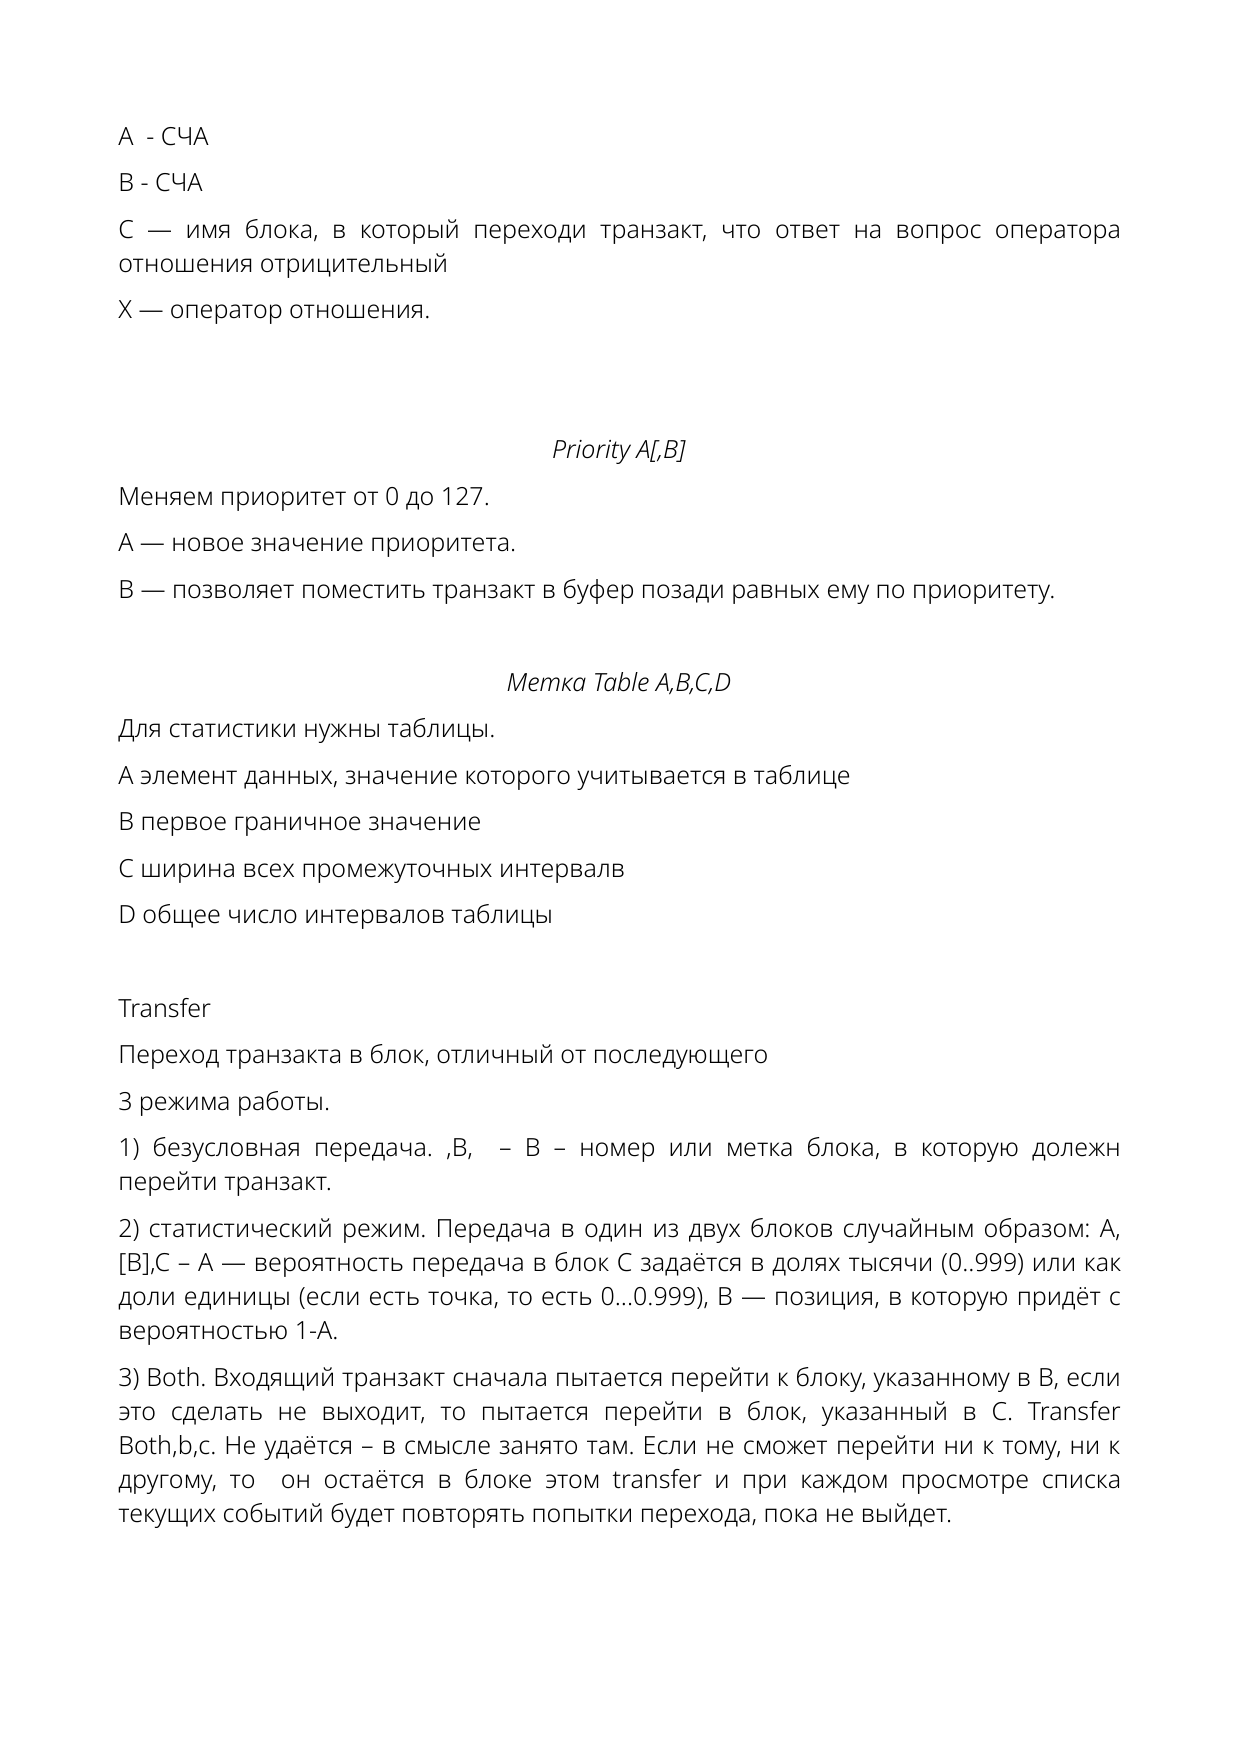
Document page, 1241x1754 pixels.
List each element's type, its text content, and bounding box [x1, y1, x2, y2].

text 3) Both. Входящий транзакт сначала пытается перейти к блоку, указанному в B, если это сделать не выходит, то пытается перейти в блок, указанный в C. Transfer Both,b,c. Не удаётся – в смысле занято там. Если не сможет перейти ни к тому, ни к другому, то он остаётся в блоке этом transfer и при каждом просмотре списка текущих событий будет повторять попытки перехода, пока не выйдет. [118, 1359, 1122, 1530]
text A элемент данных, значение которого учитывается в таблице [118, 757, 1122, 792]
text 3 режима работы. [118, 1083, 1122, 1117]
text Метка Table A,B,C,D [118, 664, 1122, 698]
text A - СЧА [118, 118, 1122, 152]
text B - СЧА [118, 165, 1122, 199]
text B — позволяет поместить транзакт в буфер позади равных ему по приоритету. [118, 571, 1122, 605]
text А — новое значение приоритета. [118, 525, 1122, 559]
text C ширина всех промежуточных интервалв [118, 851, 1122, 885]
text C — имя блока, в который переходи транзакт, что ответ на вопрос оператора отношения отрицительный [118, 211, 1122, 279]
text Priority A[,B] [118, 432, 1122, 466]
text X — оператор отношения. [118, 292, 1122, 326]
text 1) безусловная передача. ,B, – B – номер или метка блока, в которую долежн перейти транзакт. [118, 1130, 1122, 1198]
text B первое граничное значение [118, 804, 1122, 838]
text Меняем приоритет от 0 до 127. [118, 478, 1122, 512]
text D общее число интервалов таблицы [118, 897, 1122, 931]
text Transfer [118, 990, 1122, 1024]
text Для статистики нужны таблицы. [118, 711, 1122, 745]
text Переход транзакта в блок, отличный от последующего [118, 1037, 1122, 1071]
text 2) статистический режим. Передача в один из двух блоков случайным образом: A,[B],C – A — вероятность передача в блок С задаётся в долях тысячи (0..999) или как доли единицы (если есть точка, то есть 0...0.999), B — позиция, в которую придёт с вероятностью 1-A. [118, 1211, 1122, 1347]
